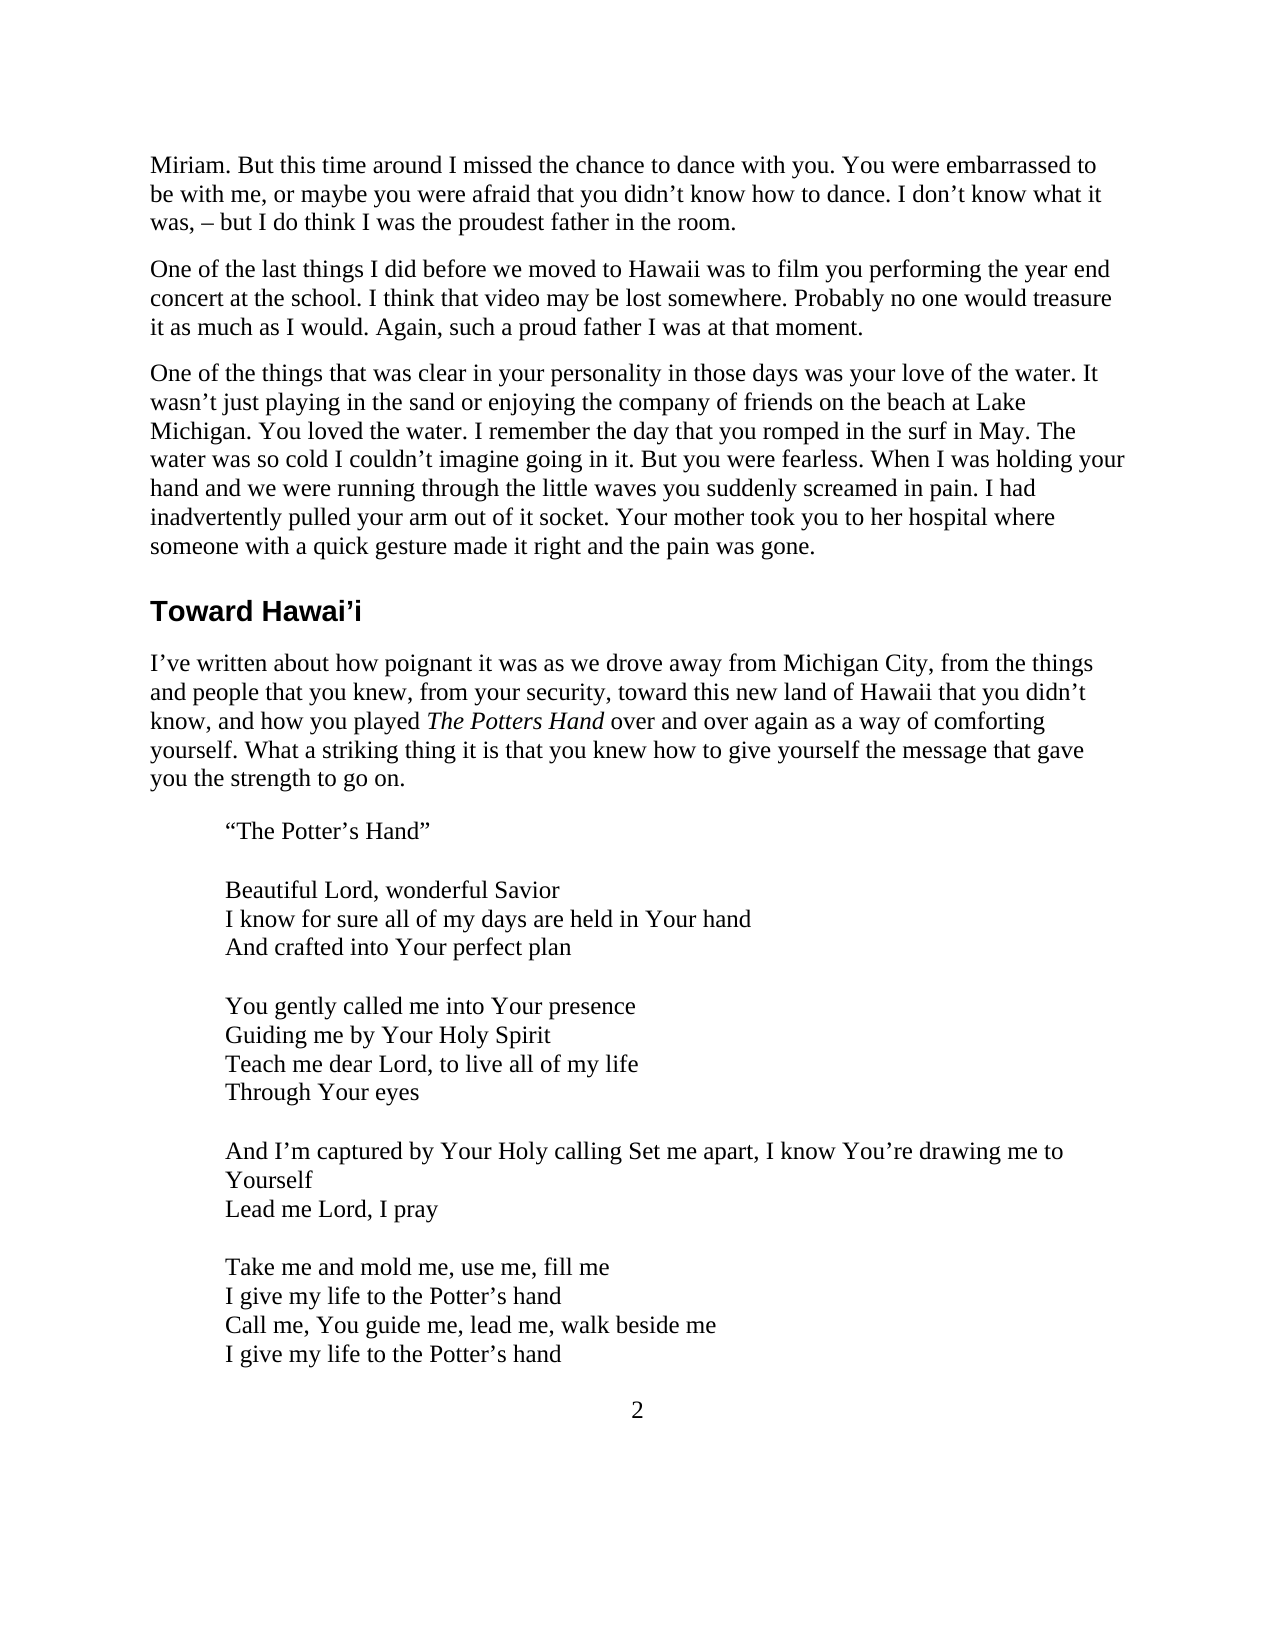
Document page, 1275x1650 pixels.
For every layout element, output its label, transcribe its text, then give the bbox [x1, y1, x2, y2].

text “The Potter’s Hand” [225, 816, 1125, 845]
subtitle Toward Hawai’i [150, 593, 1125, 627]
text One of the last things I did before we moved to Hawaii was to film you performing the year end concert at the school. I think that video may be lost somewhere. Probably no one would treasure it as much as I would. Again, such a proud father I was at that moment. [150, 254, 1125, 340]
text You gently called me into Your presence Guiding me by Your Holy Spirit Teach me dear Lord, to live all of my life Through Your eyes [225, 991, 1125, 1106]
text Take me and mold me, use me, fill me I give my life to the Potter’s hand Call me, You guide me, lead me, walk beside me I give my life to the Potter’s hand [225, 1252, 1125, 1367]
text Miriam. But this time around I missed the chance to dance with you. You were embarrassed to be with me, or maybe you were afraid that you didn’t know how to dance. I don’t know what it was, – but I do think I was the proudest father in the room. [150, 150, 1125, 236]
text I’ve written about how poignant it was as we drove away from Michigan City, from the things and people that you knew, from your security, toward this new land of Hawaii that you didn’t know, and how you played The Potters Hand over and over again as a way of comforting yourself. What a striking thing it is that you knew how to give yourself the message that gave you the strength to go on. [150, 648, 1125, 792]
text Beautiful Lord, wonderful Savior I know for sure all of my days are held in Your hand And crafted into Your perfect plan [225, 875, 1125, 961]
text One of the things that was clear in your personality in those days was your love of the water. It wasn’t just playing in the sand or enjoying the company of friends on the beach at Lake Michigan. You loved the water. I remember the day that you romped in the surf in May. The water was so cold I couldn’t imagine going in it. But you were fearless. When I was holding your hand and we were running through the little waves you suddenly screamed in pain. I had inadvertently pulled your arm out of it socket. Your mother took you to her hospital where someone with a quick gesture made it right and the pain was gone. [150, 358, 1125, 559]
text And I’m captured by Your Holy calling Set me apart, I know You’re drawing me to Yourself Lead me Lord, I pray [225, 1136, 1125, 1222]
